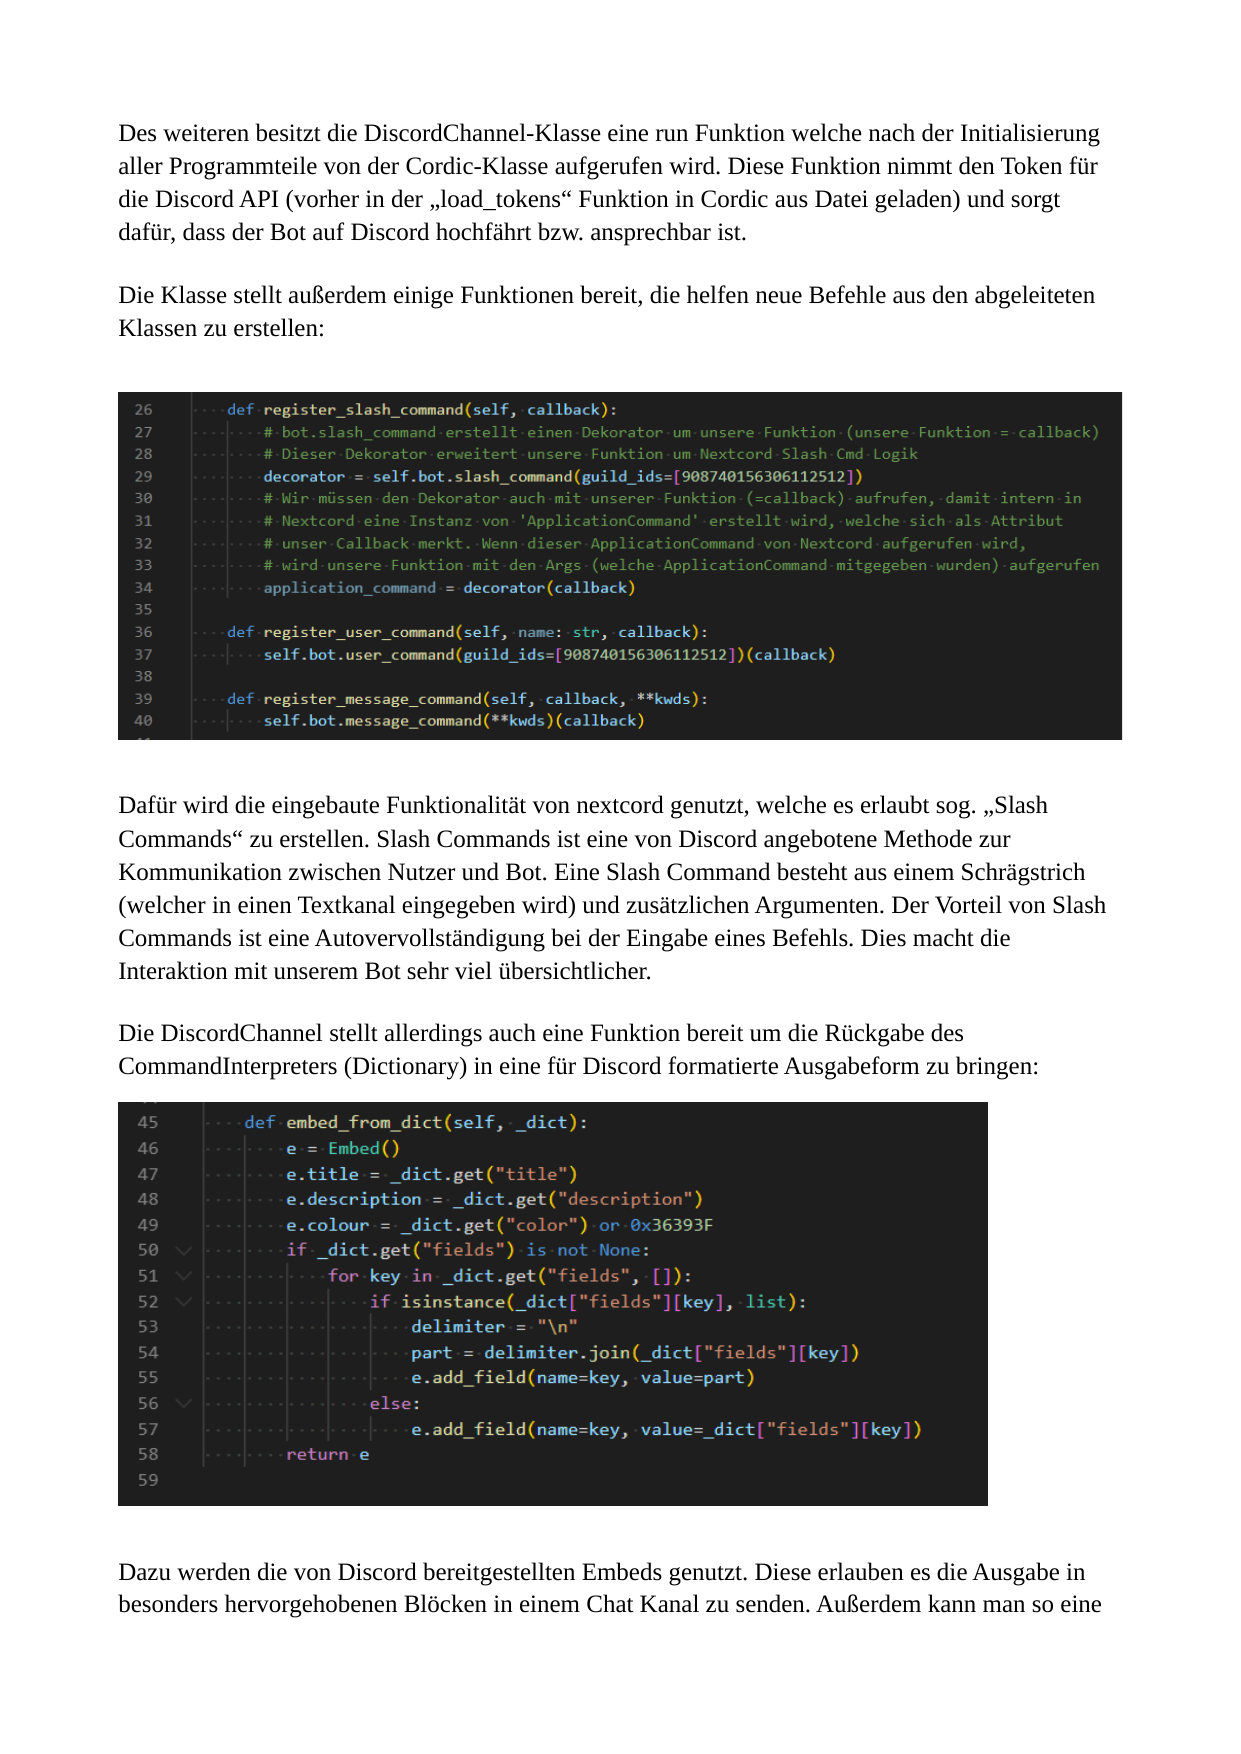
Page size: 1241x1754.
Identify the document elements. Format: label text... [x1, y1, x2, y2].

text Die DiscordChannel stellt allerdings auch eine Funktion bereit um die Rückgabe des CommandInterpreters (Dictionary) in eine für Discord formatierte Ausgabeform zu bringen: [118, 1018, 1122, 1523]
text Dafür wird die eingebaute Funktionalität von nextcord genutzt, welche es erlaubt sog. „Slash Commands“ zu erstellen. Slash Commands ist eine von Discord angebotene Methode zur Kommunikation zwischen Nutzer und Bot. Eine Slash Command besteht aus einem Schrägstrich (welcher in einen Textkanal eingegeben wird) und zusätzlichen Argumenten. Der Vorteil von Slash Commands ist eine Autovervollständigung bei der Eingabe eines Befehls. Dies macht die Interaktion mit unserem Bot sehr viel übersichtlicher. [118, 791, 1122, 984]
text Dazu werden die von Discord bereitgestellten Embeds genutzt. Diese erlauben es die Ausgabe in besonders hervorgehobenen Blöcken in einem Chat Kanal zu senden. Außerdem kann man so eine [118, 1557, 1122, 1618]
text Die Klasse stellt außerdem einige Funktionen bereit, die helfen neue Befehle aus den abgeleiteten Klassen zu erstellen: [118, 280, 1122, 341]
picture [118, 392, 1123, 740]
text Des weiteren besitzt die DiscordChannel-Klasse eine run Funktion welche nach der Initialisierung aller Programmteile von der Cordic-Klasse aufgerufen wird. Diese Funktion nimmt den Token für die Discord API (vorher in der „load_tokens“ Funktion in Cordic aus Datei geladen) und sorgt dafür, dass der Bot auf Discord hochfährt bzw. ansprechbar ist. [118, 118, 1122, 246]
picture [118, 1102, 988, 1506]
